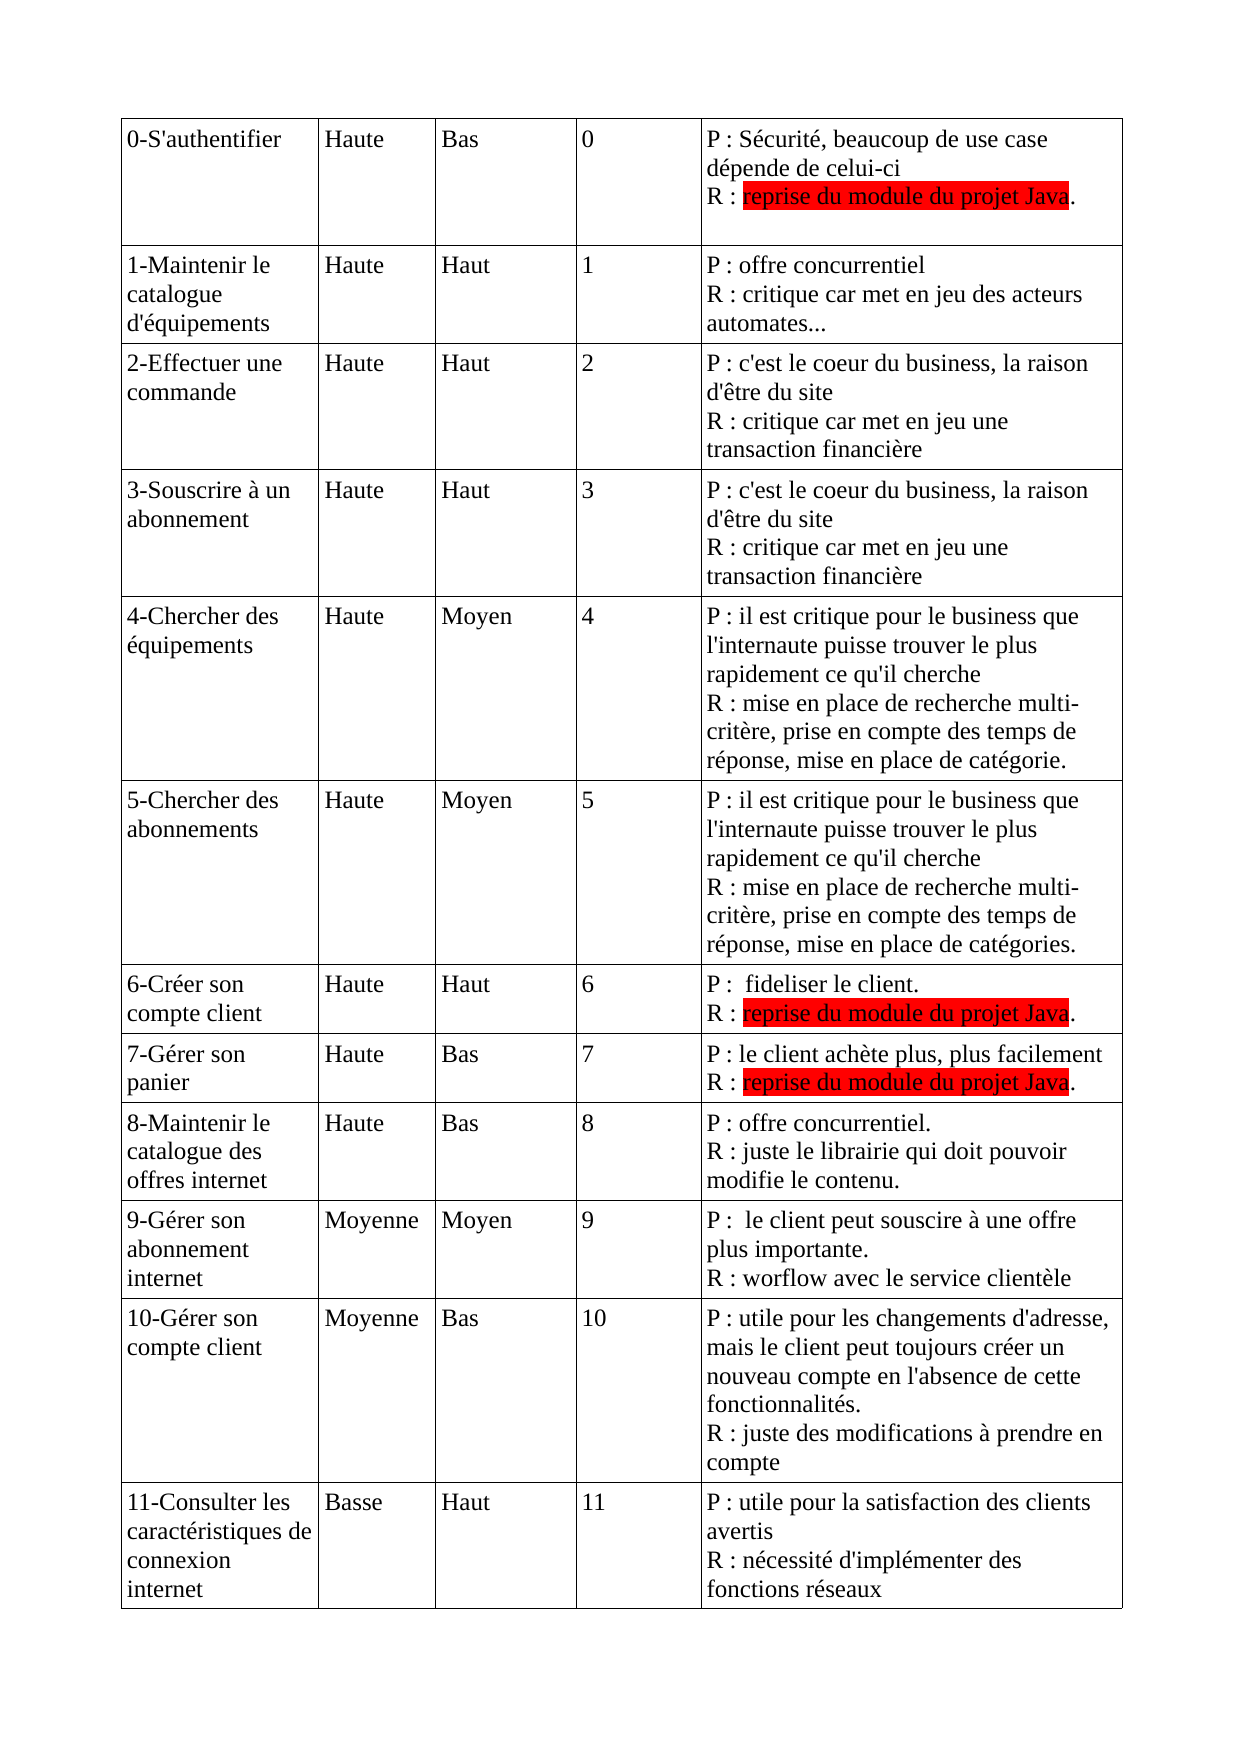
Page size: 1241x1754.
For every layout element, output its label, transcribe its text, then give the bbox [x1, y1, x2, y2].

table_cell Moyen [436, 597, 576, 780]
table_cell Basse [319, 1483, 435, 1608]
table_cell 7-Gérer son panier [122, 1034, 318, 1102]
table_cell 10-Gérer son compte client [122, 1299, 318, 1482]
table_cell 1 [577, 246, 701, 342]
table_cell P : le client achète plus, plus facilement R : reprise du module du projet Java. [702, 1034, 1122, 1102]
table_cell Haute [319, 470, 435, 596]
table_cell Bas [436, 1103, 576, 1200]
table_cell Haut [436, 1483, 576, 1608]
table_cell 11-Consulter les caractéristiques de connexion internet [122, 1483, 318, 1608]
table_cell P : offre concurrentiel. R : juste le librairie qui doit pouvoir modifie le contenu. [702, 1103, 1122, 1200]
table_cell Haute [319, 781, 435, 964]
table_cell 9 [577, 1201, 701, 1297]
table_cell 8 [577, 1103, 701, 1200]
table_cell Bas [436, 1034, 576, 1102]
table_cell 8-Maintenir le catalogue des offres internet [122, 1103, 318, 1200]
table_cell 11 [577, 1483, 701, 1608]
table_cell P : fideliser le client. R : reprise du module du projet Java. [702, 965, 1122, 1033]
table_cell 2 [577, 344, 701, 469]
table_cell 9-Gérer son abonnement internet [122, 1201, 318, 1297]
table_cell 6-Créer son compte client [122, 965, 318, 1033]
table_cell 6 [577, 965, 701, 1033]
table_cell Haut [436, 246, 576, 342]
table_cell 7 [577, 1034, 701, 1102]
table_cell Haute [319, 597, 435, 780]
table_cell P : il est critique pour le business que l'internaute puisse trouver le plus rapidement ce qu'il cherche R : mise en place de recherche multi-critère, prise en compte des temps de réponse, mise en place de catégorie. [702, 597, 1122, 780]
table_cell Haute [319, 119, 435, 245]
table_cell Haut [436, 344, 576, 469]
table_cell 4-Chercher des équipements [122, 597, 318, 780]
table_cell 3-Souscrire à un abonnement [122, 470, 318, 596]
table_cell 10 [577, 1299, 701, 1482]
table_cell P : Sécurité, beaucoup de use case dépende de celui-ci R : reprise du module du projet Java. [702, 119, 1122, 245]
table_cell Haute [319, 246, 435, 342]
table_cell Haute [319, 344, 435, 469]
table_cell P : utile pour la satisfaction des clients avertis R : nécessité d'implémenter des fonctions réseaux [702, 1483, 1122, 1608]
table_cell Haut [436, 965, 576, 1033]
table_cell Haute [319, 1034, 435, 1102]
table_cell Haut [436, 470, 576, 596]
table_cell P : le client peut souscire à une offre plus importante. R : worflow avec le service clientèle [702, 1201, 1122, 1297]
table_cell Moyen [436, 1201, 576, 1297]
table_cell 0-S'authentifier [122, 119, 318, 245]
table_cell 1-Maintenir le catalogue d'équipements [122, 246, 318, 342]
table_cell 5 [577, 781, 701, 964]
table_cell 0 [577, 119, 701, 245]
table_cell P : c'est le coeur du business, la raison d'être du site R : critique car met en jeu une transaction financière [702, 470, 1122, 596]
table_cell P : utile pour les changements d'adresse, mais le client peut toujours créer un nouveau compte en l'absence de cette fonctionnalités. R : juste des modifications à prendre en compte [702, 1299, 1122, 1482]
table_cell Moyenne [319, 1201, 435, 1297]
table_cell 4 [577, 597, 701, 780]
table_cell P : il est critique pour le business que l'internaute puisse trouver le plus rapidement ce qu'il cherche R : mise en place de recherche multi-critère, prise en compte des temps de réponse, mise en place de catégories. [702, 781, 1122, 964]
table_cell P : offre concurrentiel R : critique car met en jeu des acteurs automates... [702, 246, 1122, 342]
table_cell 2-Effectuer une commande [122, 344, 318, 469]
table_cell Bas [436, 1299, 576, 1482]
table_cell 3 [577, 470, 701, 596]
table_cell Bas [436, 119, 576, 245]
table_cell Haute [319, 965, 435, 1033]
table_cell Moyenne [319, 1299, 435, 1482]
table_cell Haute [319, 1103, 435, 1200]
table_cell Moyen [436, 781, 576, 964]
table_cell 5-Chercher des abonnements [122, 781, 318, 964]
table_cell P : c'est le coeur du business, la raison d'être du site R : critique car met en jeu une transaction financière [702, 344, 1122, 469]
